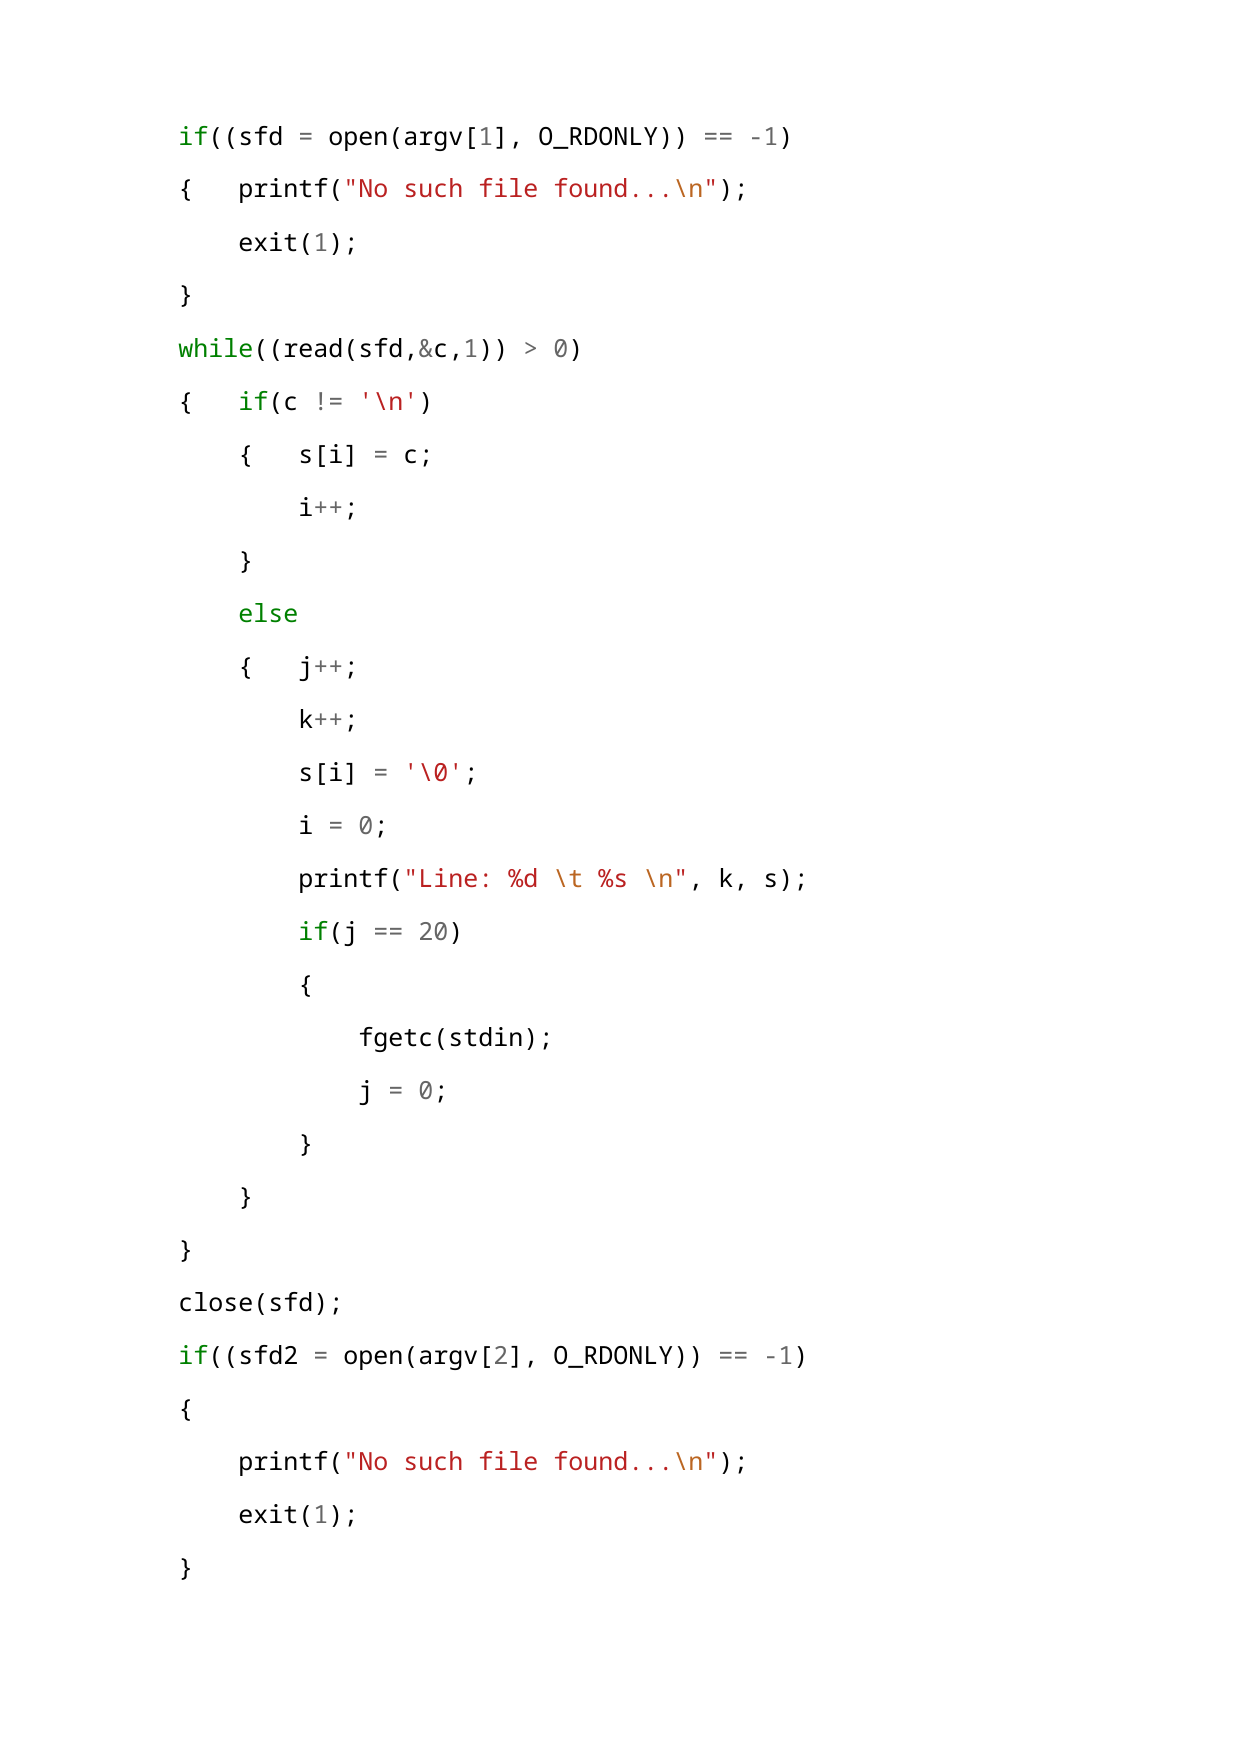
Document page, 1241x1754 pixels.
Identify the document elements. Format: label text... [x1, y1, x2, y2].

text i = 0; [118, 807, 1122, 841]
text { [118, 966, 1122, 1001]
text k++; [118, 701, 1122, 735]
text { s[i] = c; [118, 436, 1122, 470]
text while((read(sfd,&c,1)) > 0) [118, 330, 1122, 364]
text exit(1); [118, 1497, 1122, 1531]
text fgetc(stdin); [118, 1019, 1122, 1053]
text } [118, 277, 1122, 311]
text if((sfd2 = open(argv[2], O_RDONLY)) == -1) [118, 1338, 1122, 1372]
text { j++; [118, 648, 1122, 682]
text } [118, 542, 1122, 576]
text j = 0; [118, 1072, 1122, 1107]
text { if(c != '\n') [118, 383, 1122, 417]
text s[i] = '\0'; [118, 754, 1122, 788]
text printf("No such file found...\n"); [118, 1444, 1122, 1478]
text } [118, 1178, 1122, 1213]
text i++; [118, 489, 1122, 523]
text if(j == 20) [118, 913, 1122, 947]
text close(sfd); [118, 1284, 1122, 1319]
text exit(1); [118, 224, 1122, 258]
text } [118, 1550, 1122, 1584]
text { [118, 1391, 1122, 1425]
text } [118, 1232, 1122, 1266]
text else [118, 595, 1122, 629]
text printf("Line: %d \t %s \n", k, s); [118, 860, 1122, 894]
text { printf("No such file found...\n"); [118, 171, 1122, 205]
text if((sfd = open(argv[1], O_RDONLY)) == -1) [118, 118, 1122, 152]
text } [118, 1126, 1122, 1159]
